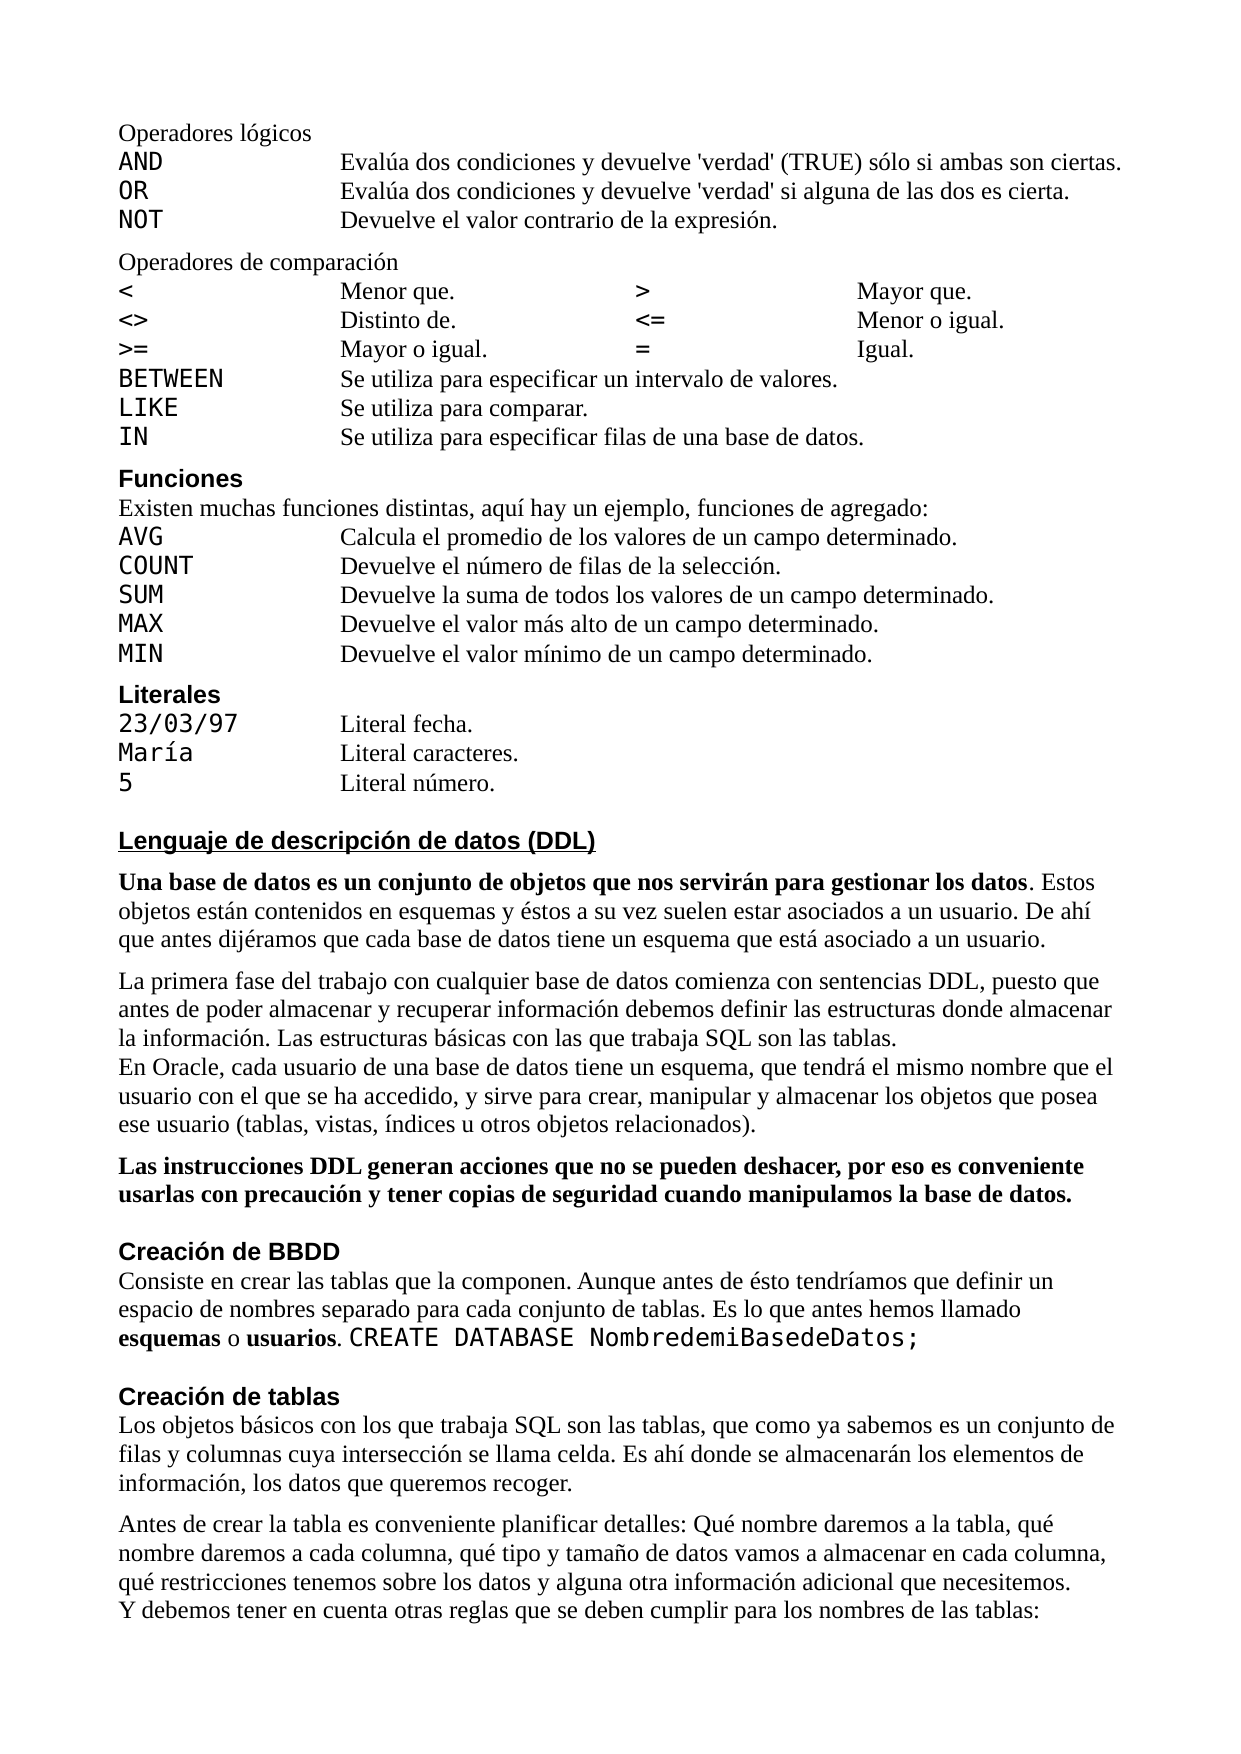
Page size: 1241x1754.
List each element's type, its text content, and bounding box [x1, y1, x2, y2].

text AND Evalúa dos condiciones y devuelve 'verdad' (TRUE) sólo si ambas son ciertas. [118, 147, 1122, 176]
text Antes de crear la tabla es conveniente planificar detalles: Qué nombre daremos a la tabla, qué nombre daremos a cada columna, qué tipo y tamaño de datos vamos a almacenar en cada columna, qué restricciones tenemos sobre los datos y alguna otra información adicional que necesitemos. [118, 1509, 1122, 1596]
text <> Distinto de. <= Menor o igual. [118, 305, 1122, 334]
text OR Evalúa dos condiciones y devuelve 'verdad' si alguna de las dos es cierta. [118, 176, 1122, 205]
text < Menor que. > Mayor que. [118, 276, 1122, 305]
text Y debemos tener en cuenta otras reglas que se deben cumplir para los nombres de las tablas: [118, 1596, 1122, 1624]
text Operadores de comparación [118, 247, 1122, 276]
text Lenguaje de descripción de datos (DDL) [118, 826, 1122, 854]
text Operadores lógicos [118, 118, 1122, 147]
text Consiste en crear las tablas que la componen. Aunque antes de ésto tendríamos que definir un espacio de nombres separado para cada conjunto de tablas. Es lo que antes hemos llamado esquemas o usuarios. CREATE DATABASE NombredemiBasedeDatos; [118, 1266, 1122, 1353]
text Los objetos básicos con los que trabaja SQL son las tablas, que como ya sabemos es un conjunto de filas y columnas cuya intersección se llama celda. Es ahí donde se almacenarán los elementos de información, los datos que queremos recoger. [118, 1411, 1122, 1497]
text IN Se utiliza para especificar filas de una base de datos. [118, 422, 1122, 452]
text Existen muchas funciones distintas, aquí hay un ejemplo, funciones de agregado: [118, 493, 1122, 522]
text María Literal caracteres. [118, 738, 1122, 768]
text SUM Devuelve la suma de todos los valores de un campo determinado. [118, 580, 1122, 609]
text MAX Devuelve el valor más alto de un campo determinado. [118, 609, 1122, 639]
text NOT Devuelve el valor contrario de la expresión. [118, 205, 1122, 235]
text LIKE Se utiliza para comparar. [118, 393, 1122, 422]
text Funciones [118, 464, 1122, 493]
text Las instrucciones DDL generan acciones que no se pueden deshacer, por eso es conveniente usarlas con precaución y tener copias de seguridad cuando manipulamos la base de datos. [118, 1151, 1122, 1208]
text BETWEEN Se utiliza para especificar un intervalo de valores. [118, 364, 1122, 393]
text En Oracle, cada usuario de una base de datos tiene un esquema, que tendrá el mismo nombre que el usuario con el que se ha accedido, y sirve para crear, manipular y almacenar los objetos que posea ese usuario (tablas, vistas, índices u otros objetos relacionados). [118, 1052, 1122, 1138]
text Una base de datos es un conjunto de objetos que nos servirán para gestionar los datos. Estos objetos están contenidos en esquemas y éstos a su vez suelen estar asociados a un usuario. De ahí que antes dijéramos que cada base de datos tiene un esquema que está asociado a un usuario. [118, 867, 1122, 953]
text 5 Literal número. [118, 768, 1122, 797]
text Creación de tablas [118, 1382, 1122, 1411]
text Literales [118, 680, 1122, 709]
text COUNT Devuelve el número de filas de la selección. [118, 551, 1122, 580]
text La primera fase del trabajo con cualquier base de datos comienza con sentencias DDL, puesto que antes de poder almacenar y recuperar información debemos definir las estructuras donde almacenar la información. Las estructuras básicas con las que trabaja SQL son las tablas. [118, 966, 1122, 1052]
text MIN Devuelve el valor mínimo de un campo determinado. [118, 639, 1122, 668]
text 23/03/97 Literal fecha. [118, 709, 1122, 738]
text Creación de BBDD [118, 1237, 1122, 1266]
text >= Mayor o igual. = Igual. [118, 334, 1122, 364]
text AVG Calcula el promedio de los valores de un campo determinado. [118, 522, 1122, 551]
